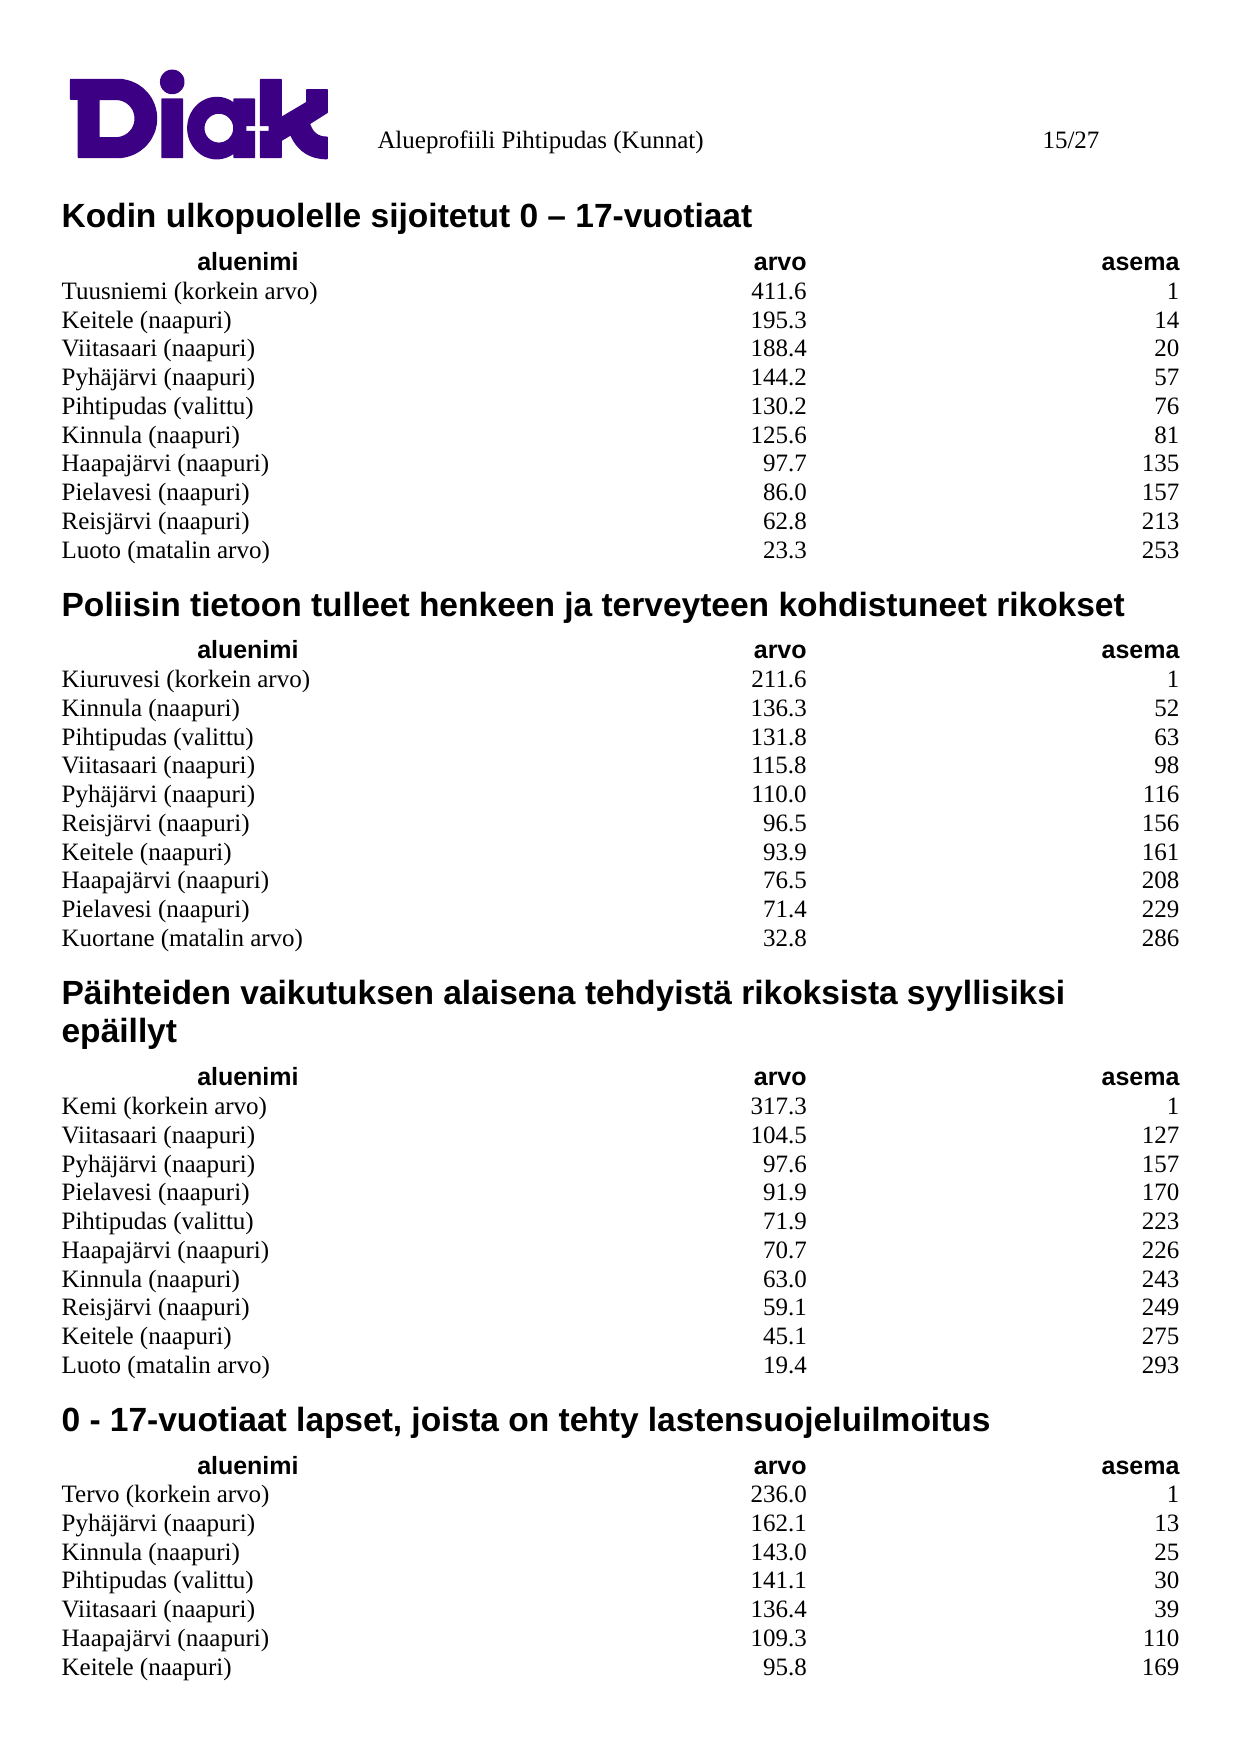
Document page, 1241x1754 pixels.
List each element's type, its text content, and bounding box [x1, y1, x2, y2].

table_cell 95.8 [434, 1652, 806, 1681]
table_cell Luoto (matalin arvo) [61, 1350, 434, 1379]
table_cell 143.0 [434, 1537, 806, 1566]
table_cell 223 [806, 1206, 1179, 1235]
table_cell 243 [806, 1264, 1179, 1292]
table_cell 317.3 [434, 1091, 806, 1120]
table_cell 226 [806, 1235, 1179, 1264]
subtitle 0 - 17-vuotiaat lapset, joista on tehty lastensuojeluilmoitus [61, 1399, 1179, 1438]
table_cell 157 [806, 1149, 1179, 1177]
table_cell Kinnula (naapuri) [61, 693, 434, 722]
table_cell 93.9 [434, 837, 806, 866]
table_header asema [806, 1063, 1179, 1091]
table_cell 125.6 [434, 420, 806, 448]
table_header arvo [434, 247, 806, 276]
table_cell 135 [806, 449, 1179, 477]
table_header aluenimi [61, 1451, 434, 1479]
table_cell 13 [806, 1508, 1179, 1537]
table_cell Haapajärvi (naapuri) [61, 449, 434, 477]
table_header arvo [434, 1063, 806, 1091]
table_header aluenimi [61, 247, 434, 276]
table_cell 136.3 [434, 693, 806, 722]
table_cell 253 [806, 535, 1179, 563]
table_cell 157 [806, 477, 1179, 506]
table_cell 76.5 [434, 866, 806, 894]
table_header asema [806, 1451, 1179, 1479]
table_cell 57 [806, 362, 1179, 391]
table_cell 71.9 [434, 1206, 806, 1235]
table_cell Pihtipudas (valittu) [61, 1206, 434, 1235]
table_cell Tervo (korkein arvo) [61, 1479, 434, 1508]
table_cell Reisjärvi (naapuri) [61, 506, 434, 535]
table_cell 45.1 [434, 1321, 806, 1350]
table_cell 213 [806, 506, 1179, 535]
table_cell Keitele (naapuri) [61, 1321, 434, 1350]
table_cell Pielavesi (naapuri) [61, 477, 434, 506]
table_cell 91.9 [434, 1178, 806, 1206]
table_cell 14 [806, 305, 1179, 333]
table_header arvo [434, 636, 806, 664]
table_cell 1 [806, 276, 1179, 305]
table_header asema [806, 636, 1179, 664]
table_cell Haapajärvi (naapuri) [61, 1235, 434, 1264]
table_cell 293 [806, 1350, 1179, 1379]
table_cell 1 [806, 1091, 1179, 1120]
table_cell 70.7 [434, 1235, 806, 1264]
table_cell 63 [806, 722, 1179, 751]
table_cell Viitasaari (naapuri) [61, 1120, 434, 1149]
table_header aluenimi [61, 1063, 434, 1091]
table_cell 86.0 [434, 477, 806, 506]
table_cell 170 [806, 1178, 1179, 1206]
table_cell 156 [806, 808, 1179, 837]
table_cell 104.5 [434, 1120, 806, 1149]
subtitle Poliisin tietoon tulleet henkeen ja terveyteen kohdistuneet rikokset [61, 584, 1179, 623]
table_cell 98 [806, 751, 1179, 779]
table_cell 131.8 [434, 722, 806, 751]
table_cell 19.4 [434, 1350, 806, 1379]
table_cell Viitasaari (naapuri) [61, 1594, 434, 1623]
table_cell 188.4 [434, 334, 806, 362]
table_cell 110 [806, 1623, 1179, 1652]
table_cell 136.4 [434, 1594, 806, 1623]
table_cell 76 [806, 391, 1179, 420]
table_cell Reisjärvi (naapuri) [61, 1293, 434, 1321]
table_cell 195.3 [434, 305, 806, 333]
table_cell 97.6 [434, 1149, 806, 1177]
table_cell 208 [806, 866, 1179, 894]
table_cell 161 [806, 837, 1179, 866]
table_cell 411.6 [434, 276, 806, 305]
table_cell Kinnula (naapuri) [61, 1537, 434, 1566]
table_header arvo [434, 1451, 806, 1479]
table_cell 286 [806, 923, 1179, 952]
table_cell 59.1 [434, 1293, 806, 1321]
table_cell 25 [806, 1537, 1179, 1566]
table_cell 1 [806, 1479, 1179, 1508]
subtitle Päihteiden vaikutuksen alaisena tehdyistä rikoksista syyllisiksi epäillyt [61, 973, 1179, 1050]
table_cell 115.8 [434, 751, 806, 779]
table_cell 81 [806, 420, 1179, 448]
table_cell 249 [806, 1293, 1179, 1321]
table_cell 23.3 [434, 535, 806, 563]
table_cell 109.3 [434, 1623, 806, 1652]
table_cell 162.1 [434, 1508, 806, 1537]
table_cell 141.1 [434, 1566, 806, 1594]
table_cell 62.8 [434, 506, 806, 535]
table_cell Pielavesi (naapuri) [61, 894, 434, 923]
table_cell 96.5 [434, 808, 806, 837]
table_cell 110.0 [434, 779, 806, 808]
table_cell 30 [806, 1566, 1179, 1594]
table_cell Keitele (naapuri) [61, 1652, 434, 1681]
table_cell 20 [806, 334, 1179, 362]
table_cell Keitele (naapuri) [61, 305, 434, 333]
table_cell Haapajärvi (naapuri) [61, 1623, 434, 1652]
table_cell 116 [806, 779, 1179, 808]
table_cell 211.6 [434, 664, 806, 693]
table_cell 63.0 [434, 1264, 806, 1292]
table_cell Kemi (korkein arvo) [61, 1091, 434, 1120]
table_cell Pihtipudas (valittu) [61, 1566, 434, 1594]
table_cell 39 [806, 1594, 1179, 1623]
table_cell Kuortane (matalin arvo) [61, 923, 434, 952]
table_cell Pyhäjärvi (naapuri) [61, 1149, 434, 1177]
table_cell Tuusniemi (korkein arvo) [61, 276, 434, 305]
table_cell Luoto (matalin arvo) [61, 535, 434, 563]
table_header aluenimi [61, 636, 434, 664]
table_cell 127 [806, 1120, 1179, 1149]
table_cell 97.7 [434, 449, 806, 477]
table_cell Kinnula (naapuri) [61, 420, 434, 448]
table_cell 229 [806, 894, 1179, 923]
table_cell Pyhäjärvi (naapuri) [61, 362, 434, 391]
table_cell 236.0 [434, 1479, 806, 1508]
table_cell Pihtipudas (valittu) [61, 722, 434, 751]
table_cell Viitasaari (naapuri) [61, 334, 434, 362]
table_cell 52 [806, 693, 1179, 722]
table_cell 32.8 [434, 923, 806, 952]
table_cell Kinnula (naapuri) [61, 1264, 434, 1292]
table_cell Viitasaari (naapuri) [61, 751, 434, 779]
table_cell Reisjärvi (naapuri) [61, 808, 434, 837]
table_cell Pyhäjärvi (naapuri) [61, 779, 434, 808]
subtitle Kodin ulkopuolelle sijoitetut 0 – 17-vuotiaat [61, 196, 1179, 235]
table_cell Pyhäjärvi (naapuri) [61, 1508, 434, 1537]
table_cell 130.2 [434, 391, 806, 420]
table_cell 1 [806, 664, 1179, 693]
table_cell 169 [806, 1652, 1179, 1681]
table_cell Kiuruvesi (korkein arvo) [61, 664, 434, 693]
table_cell Haapajärvi (naapuri) [61, 866, 434, 894]
table_cell Pielavesi (naapuri) [61, 1178, 434, 1206]
table_cell Pihtipudas (valittu) [61, 391, 434, 420]
table_cell Keitele (naapuri) [61, 837, 434, 866]
table_header asema [806, 247, 1179, 276]
table_cell 144.2 [434, 362, 806, 391]
table_cell 71.4 [434, 894, 806, 923]
table_cell 275 [806, 1321, 1179, 1350]
